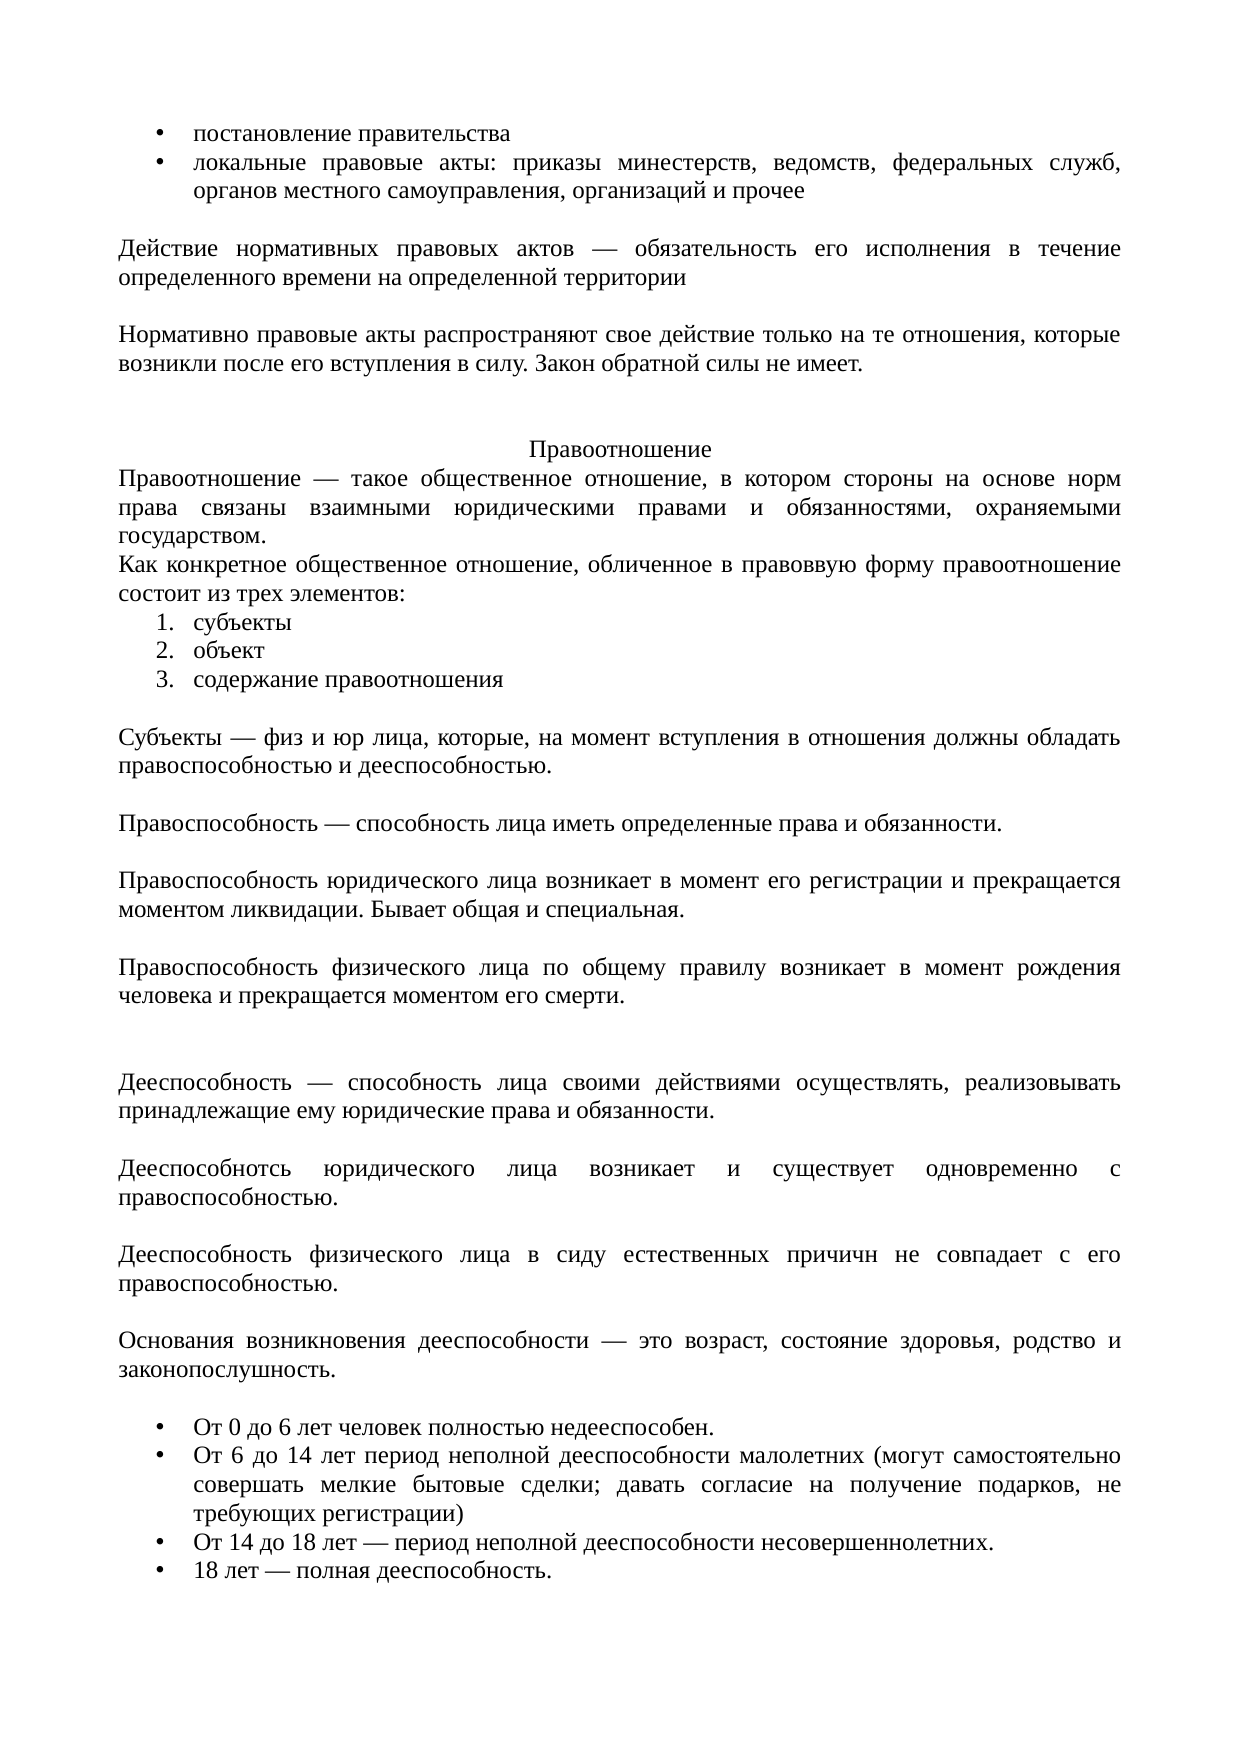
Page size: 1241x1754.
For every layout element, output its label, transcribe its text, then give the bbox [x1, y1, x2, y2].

text Нормативно правовые акты распространяют свое действие только на те отношения, которые возникли после его вступления в силу. Закон обратной силы не имеет. [118, 319, 1122, 377]
list локальные правовые акты: приказы минестерств, ведомств, федеральных служб, органов местного самоуправления, организаций и прочее [156, 147, 1122, 204]
text Правоотношение [118, 434, 1122, 463]
list содержание правоотношения [156, 664, 1122, 693]
text Правоспособность — способность лица иметь определенные права и обязанности. [118, 808, 1122, 837]
list От 0 до 6 лет человек полностью недееспособен. [156, 1412, 1122, 1441]
list объект [156, 636, 1122, 664]
list 18 лет — полная дееспособность. [156, 1556, 1122, 1584]
text Как конкретное общественное отношение, обличенное в правоввую форму правоотношение состоит из трех элементов: [118, 549, 1122, 607]
text Правоспособность физического лица по общему правилу возникает в момент рождения человека и прекращается моментом его смерти. [118, 952, 1122, 1009]
text Действие нормативных правовых актов — обязательность его исполнения в течение определенного времени на определенной территории [118, 233, 1122, 291]
list субъекты [156, 607, 1122, 636]
text Дееспособность — способность лица своими действиями осуществлять, реализовывать принадлежащие ему юридические права и обязанности. [118, 1067, 1122, 1124]
text Правоспособность юридического лица возникает в момент его регистрации и прекращается моментом ликвидации. Бывает общая и специальная. [118, 866, 1122, 923]
text Основания возникновения дееспособности — это возраст, состояние здоровья, родство и законопослушность. [118, 1326, 1122, 1383]
list От 14 до 18 лет — период неполной дееспособности несовершеннолетних. [156, 1527, 1122, 1556]
text Правоотношение — такое общественное отношение, в котором стороны на основе норм права связаны взаимными юридическими правами и обязанностями, охраняемыми государством. [118, 463, 1122, 549]
list От 6 до 14 лет период неполной дееспособности малолетних (могут самостоятельно совершать мелкие бытовые сделки; давать согласие на получение подарков, не требующих регистрации) [156, 1441, 1122, 1527]
text Дееспособнотсь юридического лица возникает и существует одновременно с правоспособностью. [118, 1153, 1122, 1211]
text Дееспособность физического лица в сиду естественных причичн не совпадает с его правоспособностью. [118, 1239, 1122, 1297]
text Субъекты — физ и юр лица, которые, на момент вступления в отношения должны обладать правоспособностью и дееспособностью. [118, 722, 1122, 779]
list постановление правительства [156, 118, 1122, 147]
